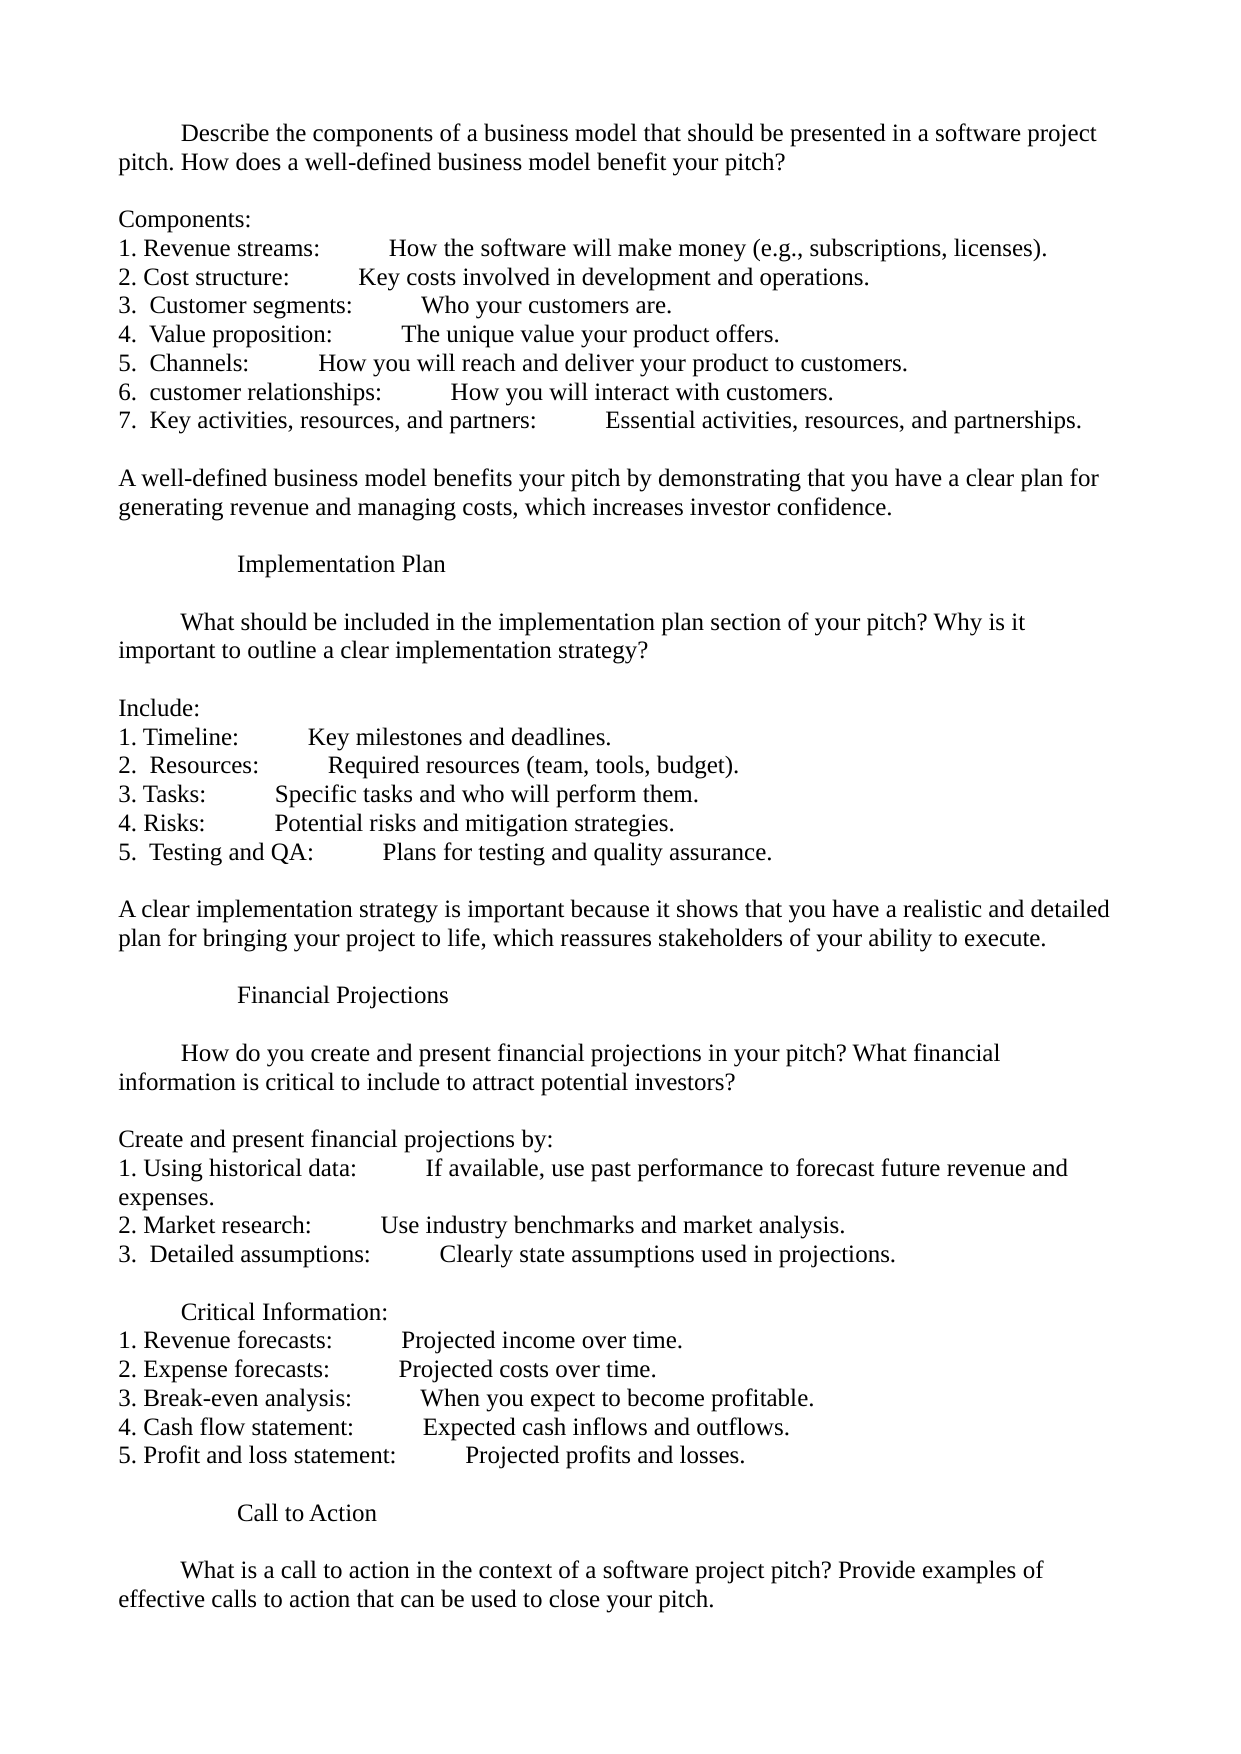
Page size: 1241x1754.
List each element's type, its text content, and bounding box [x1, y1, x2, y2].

text 2. Market research: Use industry benchmarks and market analysis. [118, 1211, 1122, 1239]
text 3. Break-even analysis: When you expect to become profitable. [118, 1383, 1122, 1412]
text 5. Channels: How you will reach and deliver your product to customers. [118, 348, 1122, 377]
text 2. Expense forecasts: Projected costs over time. [118, 1354, 1122, 1383]
text 3. Customer segments: Who your customers are. [118, 291, 1122, 319]
text How do you create and present financial projections in your pitch? What financial information is critical to include to attract potential investors? [118, 1038, 1122, 1096]
text 6. customer relationships: How you will interact with customers. [118, 377, 1122, 406]
text Financial Projections [118, 981, 1122, 1009]
text 2. Cost structure: Key costs involved in development and operations. [118, 262, 1122, 291]
text Implementation Plan [118, 549, 1122, 578]
text Create and present financial projections by: [118, 1124, 1122, 1153]
text What is a call to action in the context of a software project pitch? Provide examples of effective calls to action that can be used to close your pitch. [118, 1556, 1122, 1613]
text 5. Profit and loss statement: Projected profits and losses. [118, 1441, 1122, 1469]
text Call to Action [118, 1498, 1122, 1527]
text A clear implementation strategy is important because it shows that you have a realistic and detailed plan for bringing your project to life, which reassures stakeholders of your ability to execute. [118, 894, 1122, 952]
text Include: [118, 693, 1122, 722]
text 7. Key activities, resources, and partners: Essential activities, resources, and partnerships. [118, 406, 1122, 434]
text 3. Tasks: Specific tasks and who will perform them. [118, 779, 1122, 808]
text 4. Risks: Potential risks and mitigation strategies. [118, 808, 1122, 837]
text Critical Information: [118, 1297, 1122, 1326]
text 4. Value proposition: The unique value your product offers. [118, 319, 1122, 348]
text 1. Timeline: Key milestones and deadlines. [118, 722, 1122, 751]
text 3. Detailed assumptions: Clearly state assumptions used in projections. [118, 1239, 1122, 1268]
text 4. Cash flow statement: Expected cash inflows and outflows. [118, 1412, 1122, 1441]
text 2. Resources: Required resources (team, tools, budget). [118, 751, 1122, 779]
text What should be included in the implementation plan section of your pitch? Why is it important to outline a clear implementation strategy? [118, 607, 1122, 664]
text Components: [118, 204, 1122, 233]
text Describe the components of a business model that should be presented in a software project pitch. How does a well-defined business model benefit your pitch? [118, 118, 1122, 176]
text 5. Testing and QA: Plans for testing and quality assurance. [118, 837, 1122, 866]
text A well-defined business model benefits your pitch by demonstrating that you have a clear plan for generating revenue and managing costs, which increases investor confidence. [118, 463, 1122, 521]
text 1. Revenue streams: How the software will make money (e.g., subscriptions, licenses). [118, 233, 1122, 262]
text 1. Using historical data: If available, use past performance to forecast future revenue and expenses. [118, 1153, 1122, 1211]
text 1. Revenue forecasts: Projected income over time. [118, 1326, 1122, 1354]
